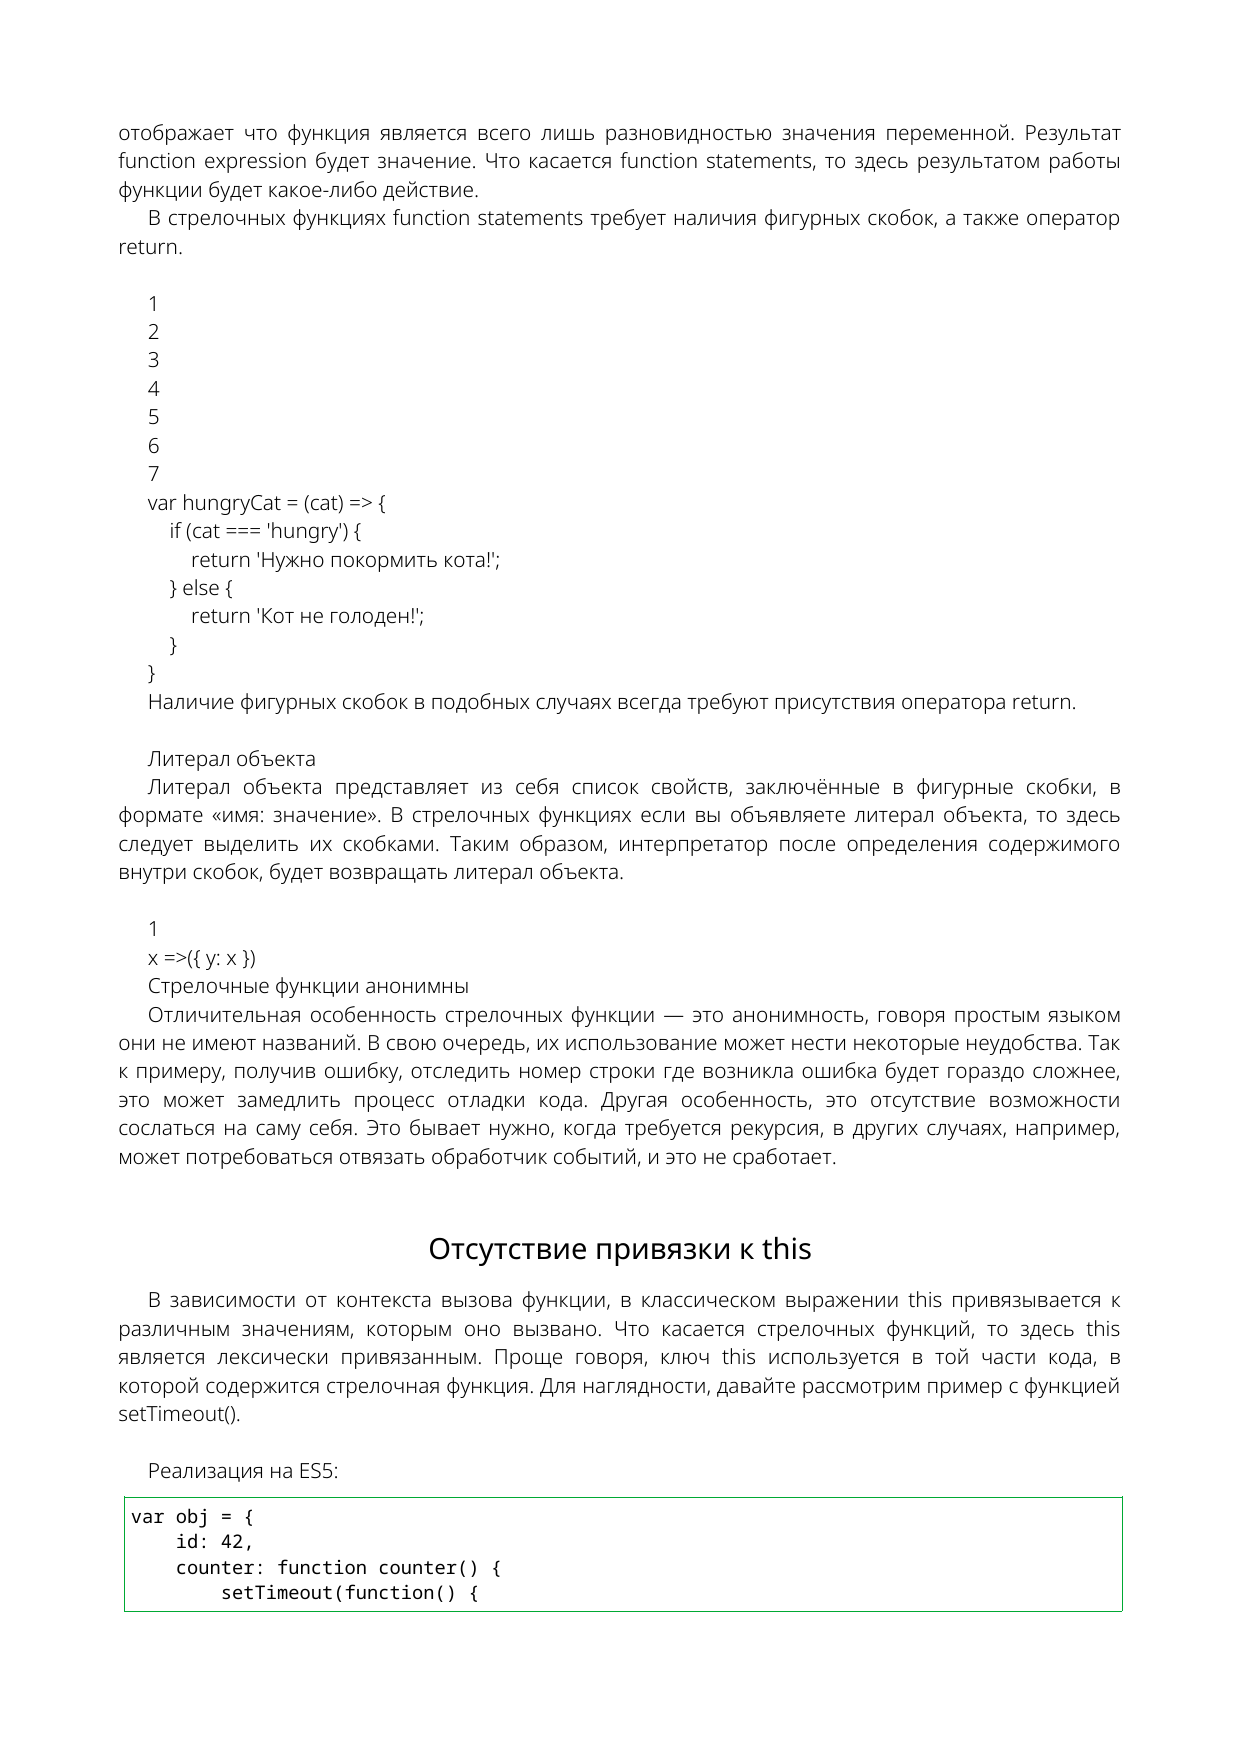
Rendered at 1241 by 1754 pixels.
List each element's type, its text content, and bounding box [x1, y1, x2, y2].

text 1 [118, 914, 1122, 943]
text } [118, 658, 1122, 687]
text id: 42, [125, 1522, 1122, 1547]
text Наличие фигурных скобок в подобных случаях всегда требуют присутствия оператора return. [118, 687, 1122, 715]
text Литерал объекта [118, 744, 1122, 772]
text return 'Нужно покормить кота!'; [118, 545, 1122, 573]
text setTimeout(function() { [125, 1573, 1122, 1611]
text 4 [118, 374, 1122, 402]
text 1 [118, 289, 1122, 317]
text } else { [118, 573, 1122, 602]
text Литерал объекта представляет из себя список свойств, заключённые в фигурные скобки, в формате «имя: значение». В стрелочных функциях если вы объявляете литерал объекта, то здесь следует выделить их скобками. Таким образом, интерпретатор после определения содержимого внутри скобок, будет возвращать литерал объекта. [118, 772, 1122, 886]
text if (cat === 'hungry') { [118, 516, 1122, 545]
text } [118, 630, 1122, 658]
text В зависимости от контекста вызова функции, в классическом выражении this привязывается к различным значениям, которым оно вызвано. Что касается стрелочных функций, то здесь this является лексически привязанным. Проще говоря, ключ this используется в той части кода, в которой содержится стрелочная функция. Для наглядности, давайте рассмотрим пример с функцией setTimeout(). [118, 1286, 1122, 1428]
text 2 [118, 317, 1122, 346]
text 7 [118, 459, 1122, 488]
text var obj = { [125, 1498, 1122, 1522]
text Стрелочные функции анонимны [118, 971, 1122, 1000]
text Отличительная особенность стрелочных функции — это анонимность, говоря простым языком они не имеют названий. В свою очередь, их использование может нести некоторые неудобства. Так к примеру, получив ошибку, отследить номер строки где возникла ошибка будет гораздо сложнее, это может замедлить процесс отладки кода. Другая особенность, это отсутствие возможности сослаться на саму себя. Это бывает нужно, когда требуется рекурсия, в других случаях, например, может потребоваться отвязать обработчик событий, и это не сработает. [118, 1000, 1122, 1170]
text var hungryCat = (cat) => { [118, 488, 1122, 516]
text 5 [118, 402, 1122, 431]
text 6 [118, 431, 1122, 459]
subtitle Отсутствие привязки к this [118, 1228, 1122, 1268]
text counter: function counter() { [125, 1547, 1122, 1573]
text 3 [118, 346, 1122, 374]
text x =>({ y: x }) [118, 943, 1122, 971]
text return 'Кот не голоден!'; [118, 602, 1122, 630]
text В стрелочных функциях function statements требует наличия фигурных скобок, а также оператор return. [118, 203, 1122, 260]
text отображает что функция является всего лишь разновидностью значения переменной. Результат function expression будет значение. Что касается function statements, то здесь результатом работы функции будет какое-либо действие. [118, 118, 1122, 203]
text Реализация на ES5: [118, 1456, 1122, 1485]
